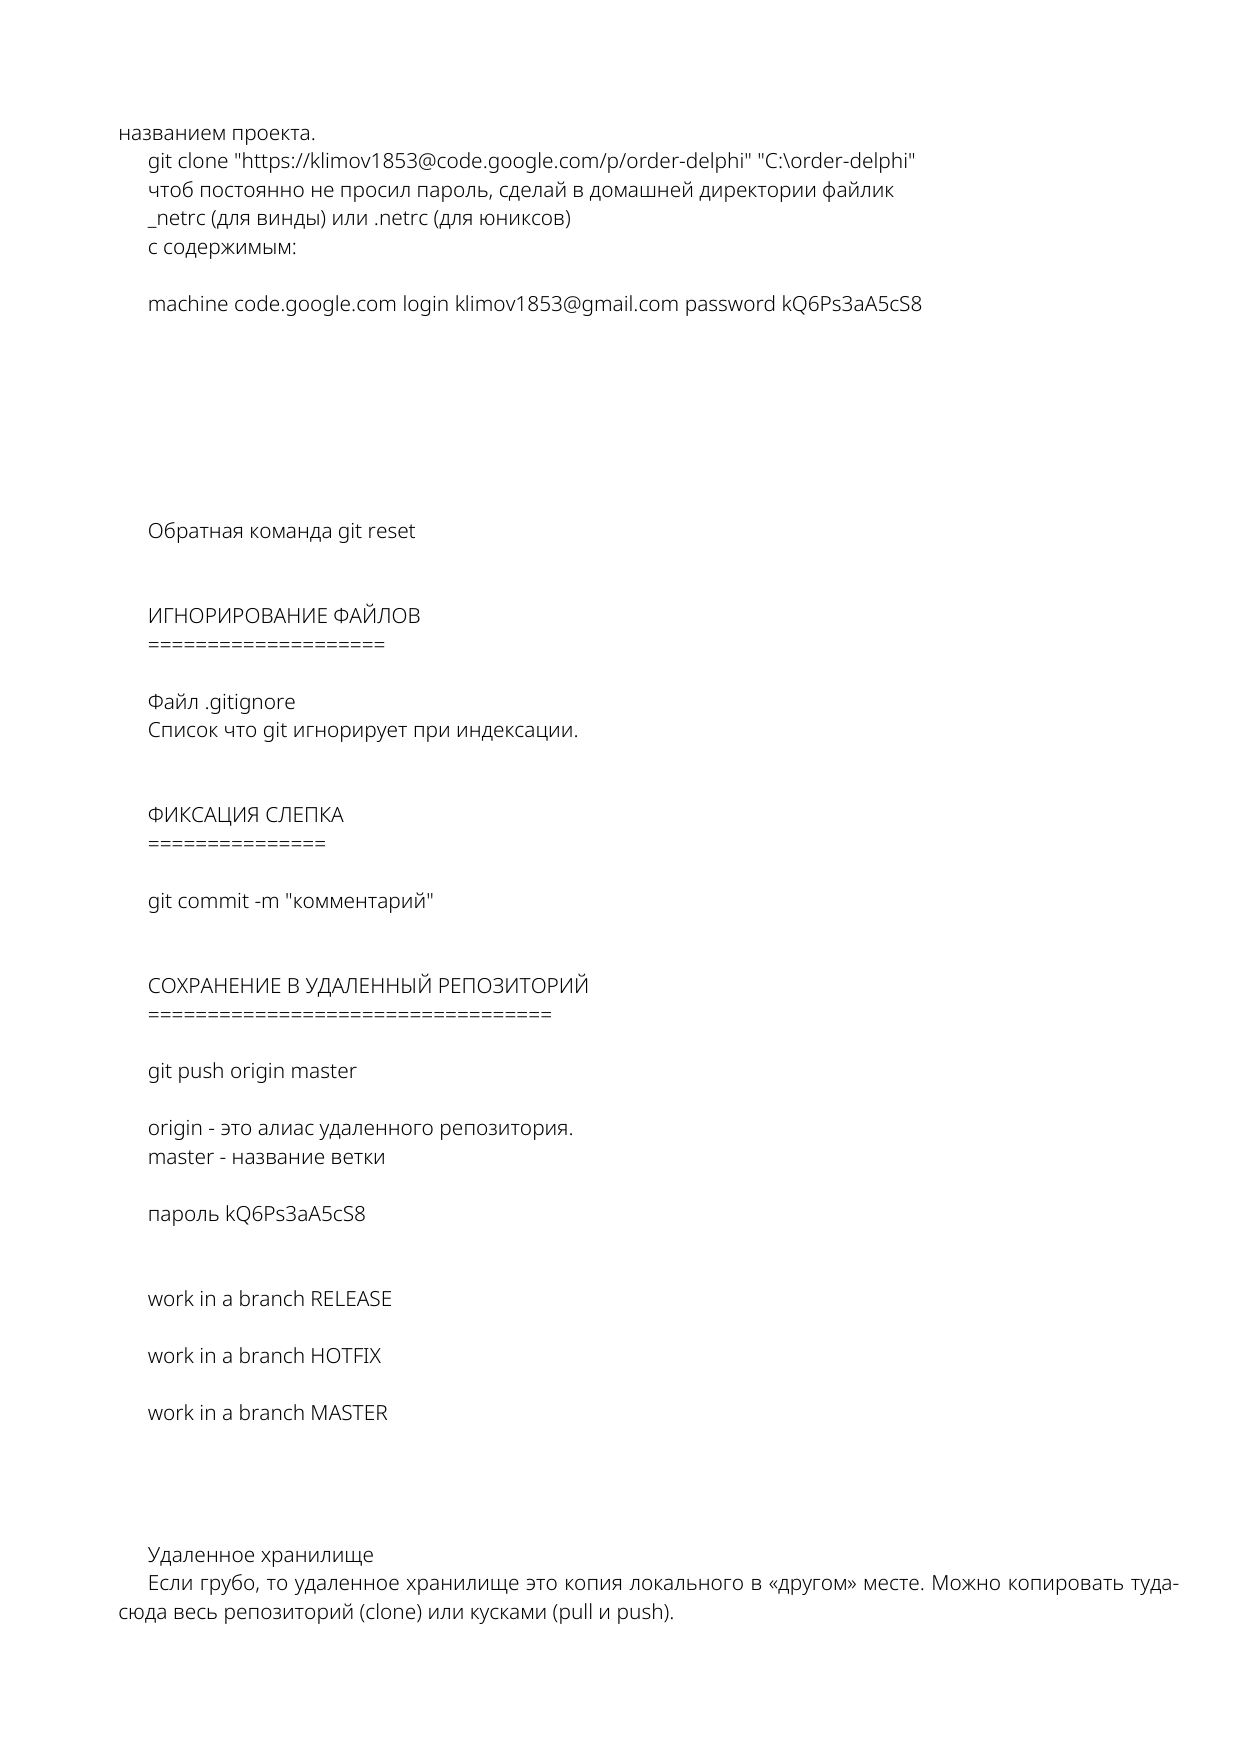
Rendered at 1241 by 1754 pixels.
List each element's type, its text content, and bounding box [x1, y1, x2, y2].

text Удаленное хранилище [118, 1540, 1181, 1568]
text machine code.google.com login klimov1853@gmail.com password kQ6Ps3aA5cS8 [118, 289, 1181, 317]
text _netrc (для винды) или .netrc (для юниксов) [118, 203, 1181, 232]
text с содержимым: [118, 232, 1181, 260]
text origin - это алиас удаленного репозитория. [118, 1113, 1181, 1142]
text Если грубо, то удаленное хранилище это копия локального в «другом» месте. Можно копировать туда-сюда весь репозиторий (clone) или кусками (pull и push). [118, 1568, 1181, 1625]
text work in a branch HOTFIX [118, 1341, 1181, 1369]
text Файл .gitignore [118, 687, 1181, 715]
text Список что git игнорирует при индексации. [118, 715, 1181, 744]
text пароль kQ6Ps3aA5cS8 [118, 1199, 1181, 1227]
text ==================== [118, 630, 1181, 658]
text master - название ветки [118, 1142, 1181, 1170]
text git push origin master [118, 1057, 1181, 1085]
text названием проекта. [118, 118, 1181, 147]
text СОХРАНЕНИЕ В УДАЛЕННЫЙ РЕПОЗИТОРИЙ [118, 971, 1181, 1000]
text =============== [118, 829, 1181, 857]
text work in a branch MASTER [118, 1398, 1181, 1426]
text чтоб постоянно не просил пароль, сделай в домашней директории файлик [118, 175, 1181, 203]
text git commit -m "комментарий" [118, 886, 1181, 914]
text work in a branch RELEASE [118, 1284, 1181, 1312]
text git clone "https://klimov1853@code.google.com/p/order-delphi" "C:\order-delphi" [118, 147, 1181, 175]
text Обратная команда git reset [118, 516, 1181, 545]
text ФИКСАЦИЯ СЛЕПКА [118, 801, 1181, 829]
text ИГНОРИРОВАНИЕ ФАЙЛОВ [118, 602, 1181, 630]
text ================================== [118, 1000, 1181, 1028]
